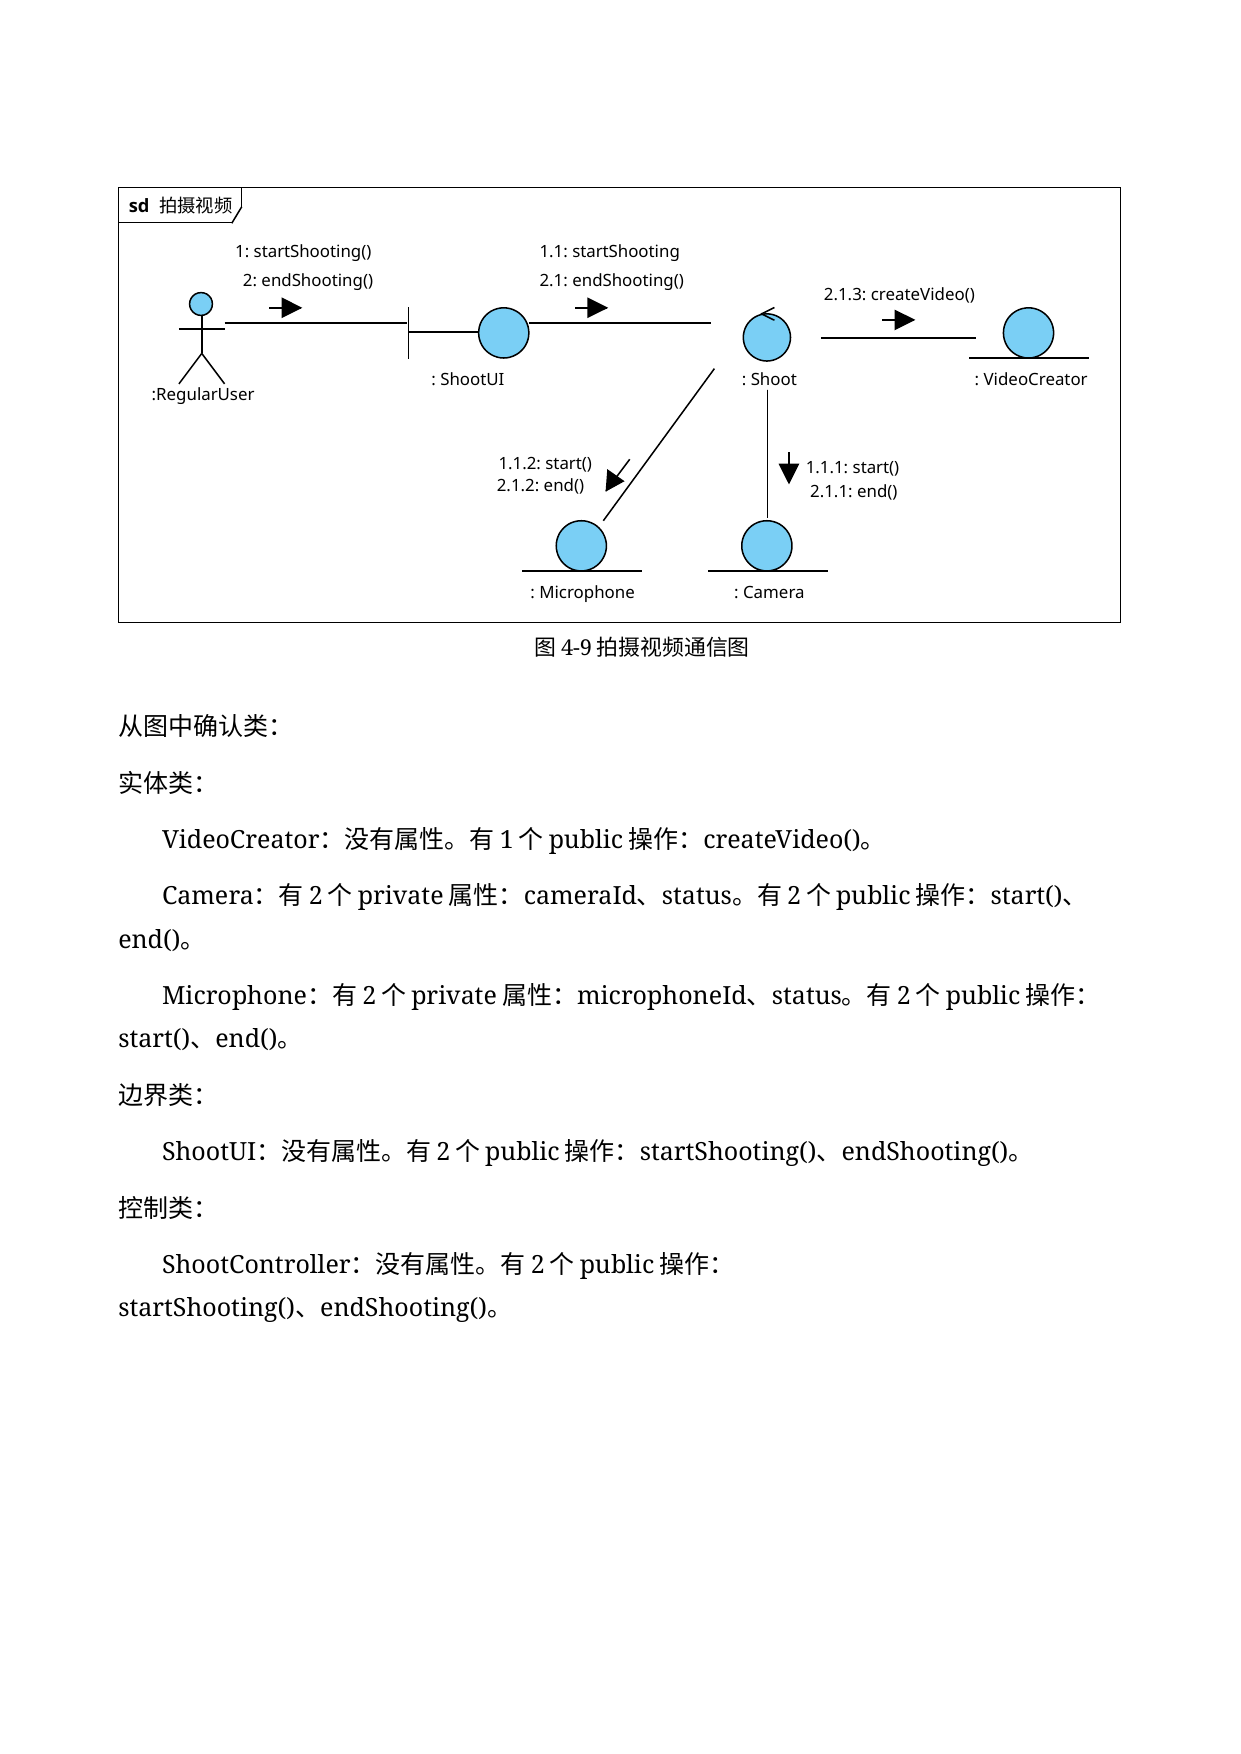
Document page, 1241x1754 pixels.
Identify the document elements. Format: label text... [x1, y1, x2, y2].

text VideoCreator：没有属性。有1个public操作：createVideo()。 [118, 819, 1122, 856]
text 边界类： [118, 1075, 1122, 1112]
text 从图中确认类： [118, 707, 1122, 743]
text 实体类： [118, 763, 1122, 799]
text ShootController：没有属性。有2个public操作：startShooting()、endShooting()。 [118, 1244, 1122, 1324]
text 图4-9拍摄视频通信图 [118, 625, 1122, 662]
text 控制类： [118, 1188, 1122, 1224]
text Camera：有2个private属性：cameraId、status。有2个public操作：start()、 end()。 [118, 876, 1122, 955]
text ShootUI：没有属性。有2个public操作：startShooting()、endShooting()。 [118, 1132, 1122, 1168]
text Microphone：有2个private属性：microphoneId、status。有2个public操作：start()、end()。 [118, 976, 1122, 1055]
